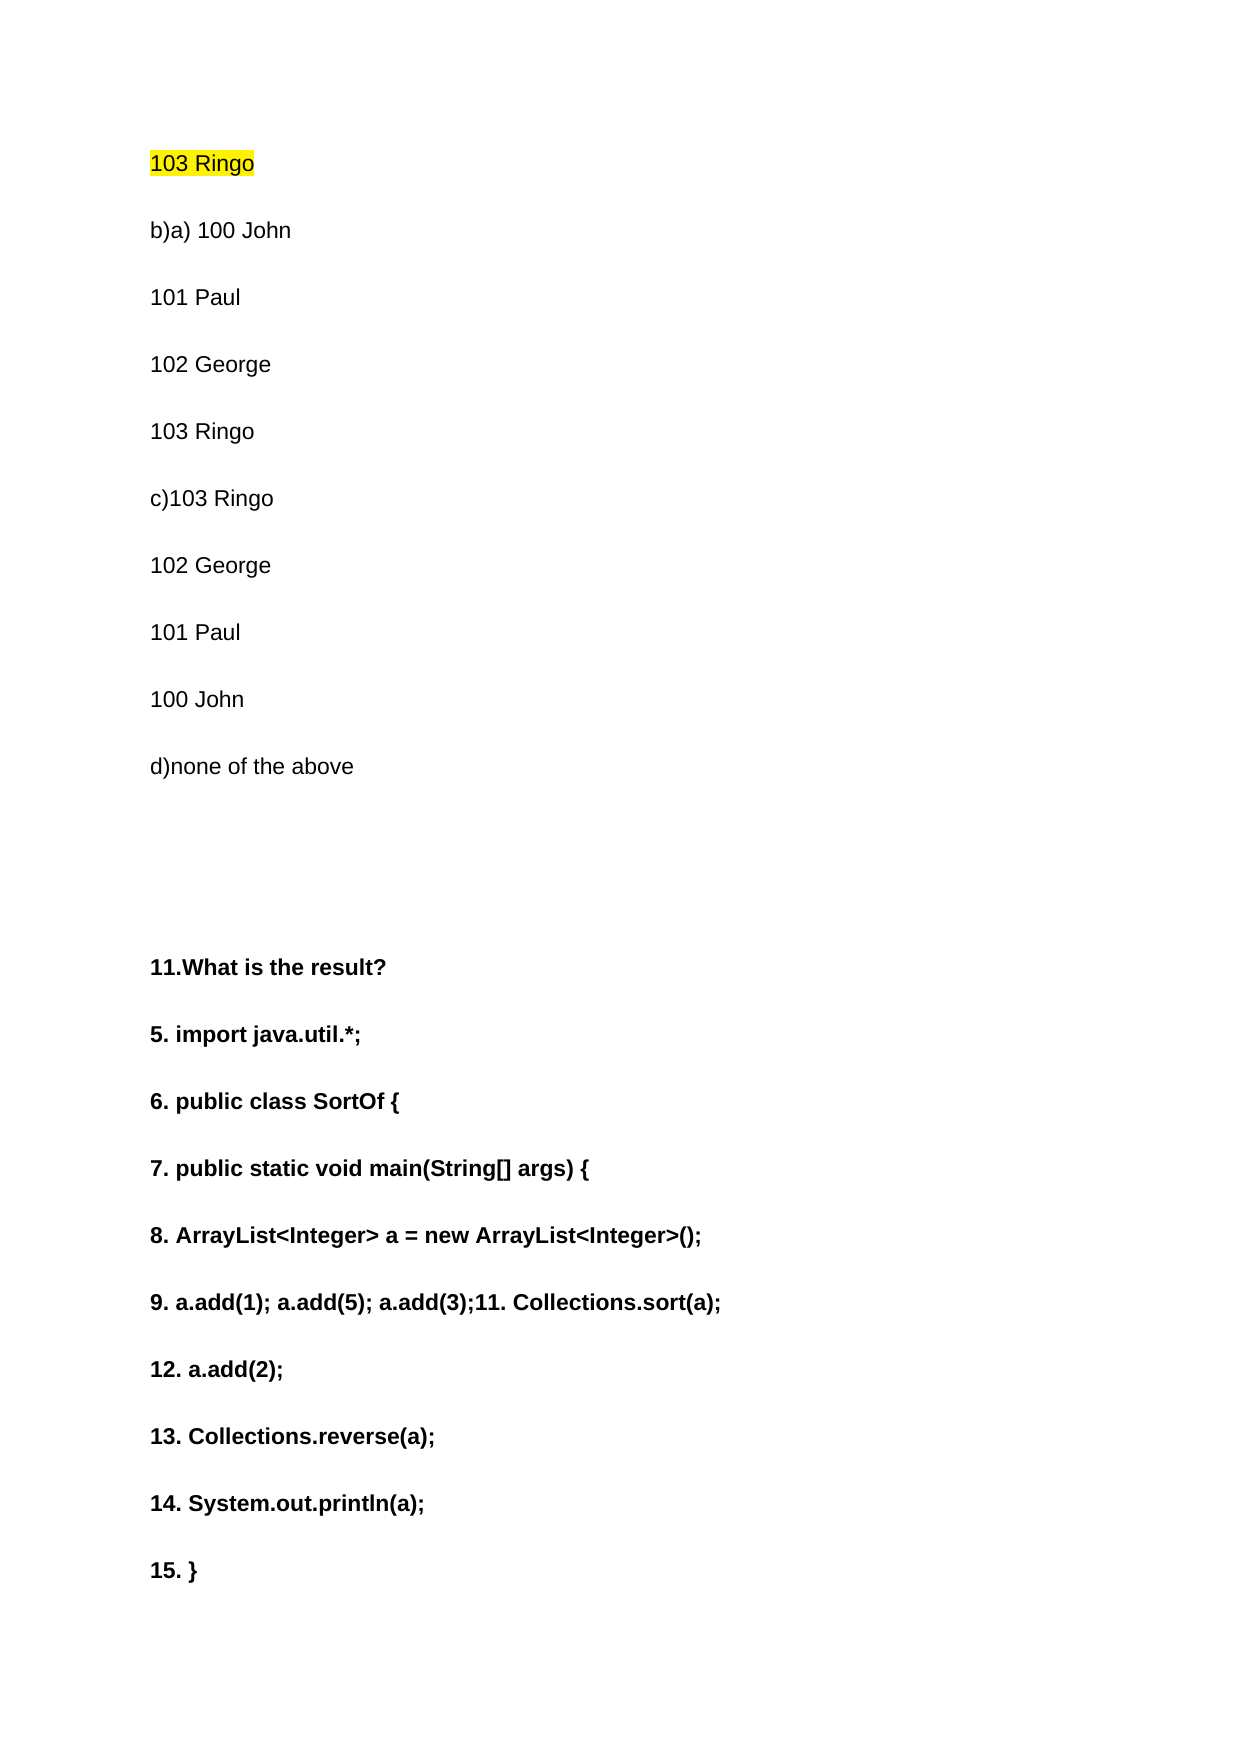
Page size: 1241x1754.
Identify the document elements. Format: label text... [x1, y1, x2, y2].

text 100 John [150, 686, 1090, 712]
text c)103 Ringo [150, 485, 1090, 511]
text b)a) 100 John [150, 217, 1090, 243]
text 101 Paul [150, 284, 1090, 310]
text 14. System.out.println(a); [150, 1489, 1090, 1516]
text 103 Ringo [150, 418, 1090, 444]
text 102 George [150, 351, 1090, 377]
text 9. a.add(1); a.add(5); a.add(3);11. Collections.sort(a); [150, 1289, 1090, 1315]
text 5. import java.util.*; [150, 1021, 1090, 1047]
text 8. ArrayList<Integer> a = new ArrayList<Integer>(); [150, 1222, 1090, 1248]
text 13. Collections.reverse(a); [150, 1423, 1090, 1449]
text 15. } [150, 1557, 1090, 1583]
text 102 George [150, 552, 1090, 578]
text 11.What is the result? [150, 954, 1090, 980]
text 7. public static void main(String[] args) { [150, 1155, 1090, 1181]
text 6. public class SortOf { [150, 1088, 1090, 1114]
text 103 Ringo [150, 150, 1090, 176]
text 12. a.add(2); [150, 1356, 1090, 1382]
text d)none of the above [150, 753, 1090, 779]
text 101 Paul [150, 619, 1090, 645]
